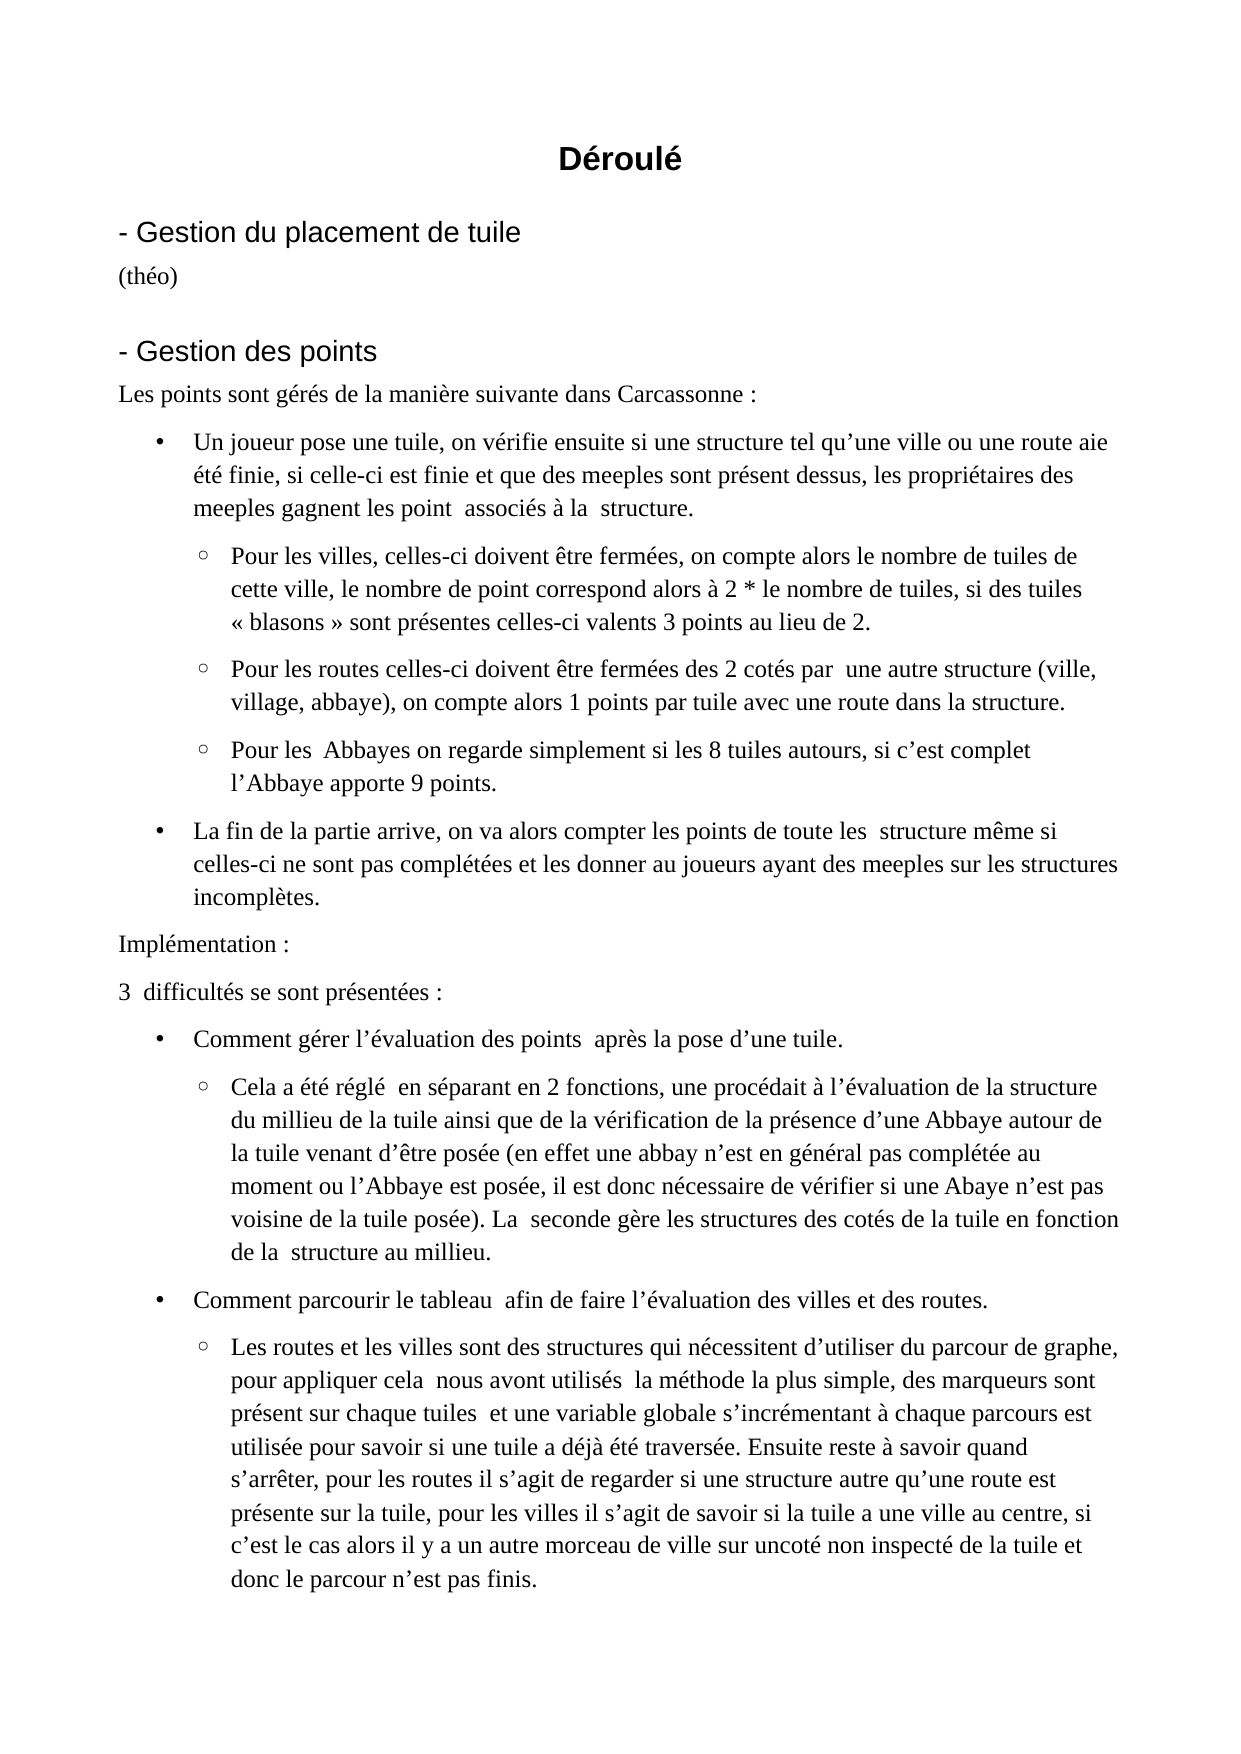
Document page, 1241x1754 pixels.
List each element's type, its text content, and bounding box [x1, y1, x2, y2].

list Comment parcourir le tableau afin de faire l’évaluation des villes et des routes. [156, 1285, 1122, 1314]
text (théo) [118, 261, 1122, 290]
list Les routes et les villes sont des structures qui nécessitent d’utiliser du parcour de graphe, pour appliquer cela nous avont utilisés la méthode la plus simple, des marqueurs sont présent sur chaque tuiles et une variable globale s’incrémentant à chaque parcours est utilisée pour savoir si une tuile a déjà été traversée. Ensuite reste à savoir quand s’arrêter, pour les routes il s’agit de regarder si une structure autre qu’une route est présente sur la tuile, pour les villes il s’agit de savoir si la tuile a une ville au centre, si c’est le cas alors il y a un autre morceau de ville sur uncoté non inspecté de la tuile et donc le parcour n’est pas finis. [193, 1332, 1122, 1592]
subtitle Déroulé [118, 139, 1122, 177]
subtitle - Gestion du placement de tuile [118, 215, 1122, 248]
text 3 difficultés se sont présentées : [118, 977, 1122, 1006]
list Pour les Abbayes on regarde simplement si les 8 tuiles autours, si c’est complet l’Abbaye apporte 9 points. [193, 735, 1122, 797]
list Un joueur pose une tuile, on vérifie ensuite si une structure tel qu’une ville ou une route aie été finie, si celle-ci est finie et que des meeples sont présent dessus, les propriétaires des meeples gagnent les point associés à la structure. [156, 427, 1122, 522]
text Les points sont gérés de la manière suivante dans Carcassonne : [118, 379, 1122, 408]
list Pour les villes, celles-ci doivent être fermées, on compte alors le nombre de tuiles de cette ville, le nombre de point correspond alors à 2 * le nombre de tuiles, si des tuiles « blasons » sont présentes celles-ci valents 3 points au lieu de 2. [193, 541, 1122, 636]
list Comment gérer l’évaluation des points après la pose d’une tuile. [156, 1024, 1122, 1053]
list Pour les routes celles-ci doivent être fermées des 2 cotés par une autre structure (ville, village, abbaye), on compte alors 1 points par tuile avec une route dans la structure. [193, 654, 1122, 716]
list La fin de la partie arrive, on va alors compter les points de toute les structure même si celles-ci ne sont pas complétées et les donner au joueurs ayant des meeples sur les structures incomplètes. [156, 816, 1122, 911]
list Cela a été réglé en séparant en 2 fonctions, une procédait à l’évaluation de la structure du millieu de la tuile ainsi que de la vérification de la présence d’une Abbaye autour de la tuile venant d’être posée (en effet une abbay n’est en général pas complétée au moment ou l’Abbaye est posée, il est donc nécessaire de vérifier si une Abaye n’est pas voisine de la tuile posée). La seconde gère les structures des cotés de la tuile en fonction de la structure au millieu. [193, 1072, 1122, 1266]
text Implémentation : [118, 929, 1122, 958]
subtitle - Gestion des points [118, 333, 1122, 367]
